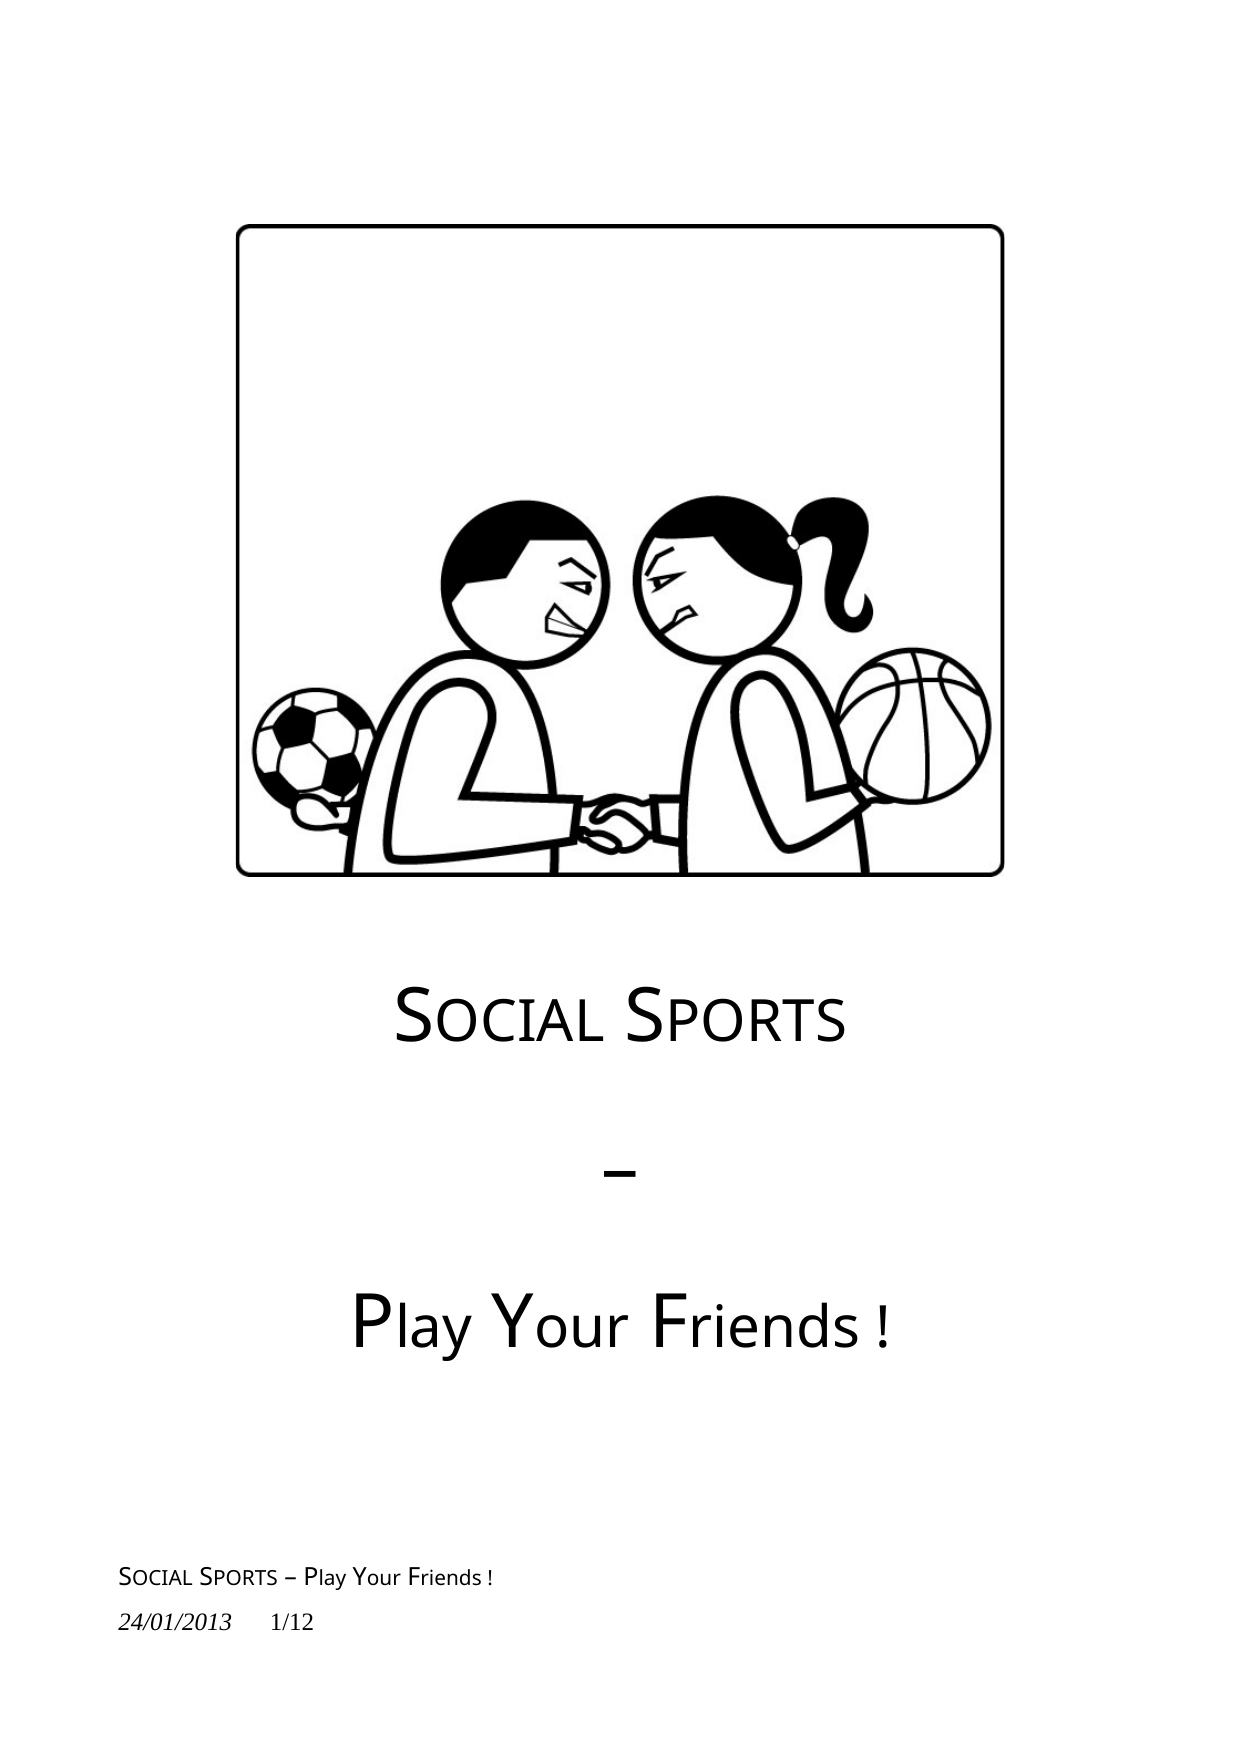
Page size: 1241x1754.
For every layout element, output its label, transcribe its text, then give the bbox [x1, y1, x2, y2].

text – [118, 1114, 1122, 1216]
text SOCIAL SPORTS [118, 961, 1122, 1063]
text Play Your Friends ! [118, 1267, 1122, 1369]
picture [235, 224, 1005, 877]
